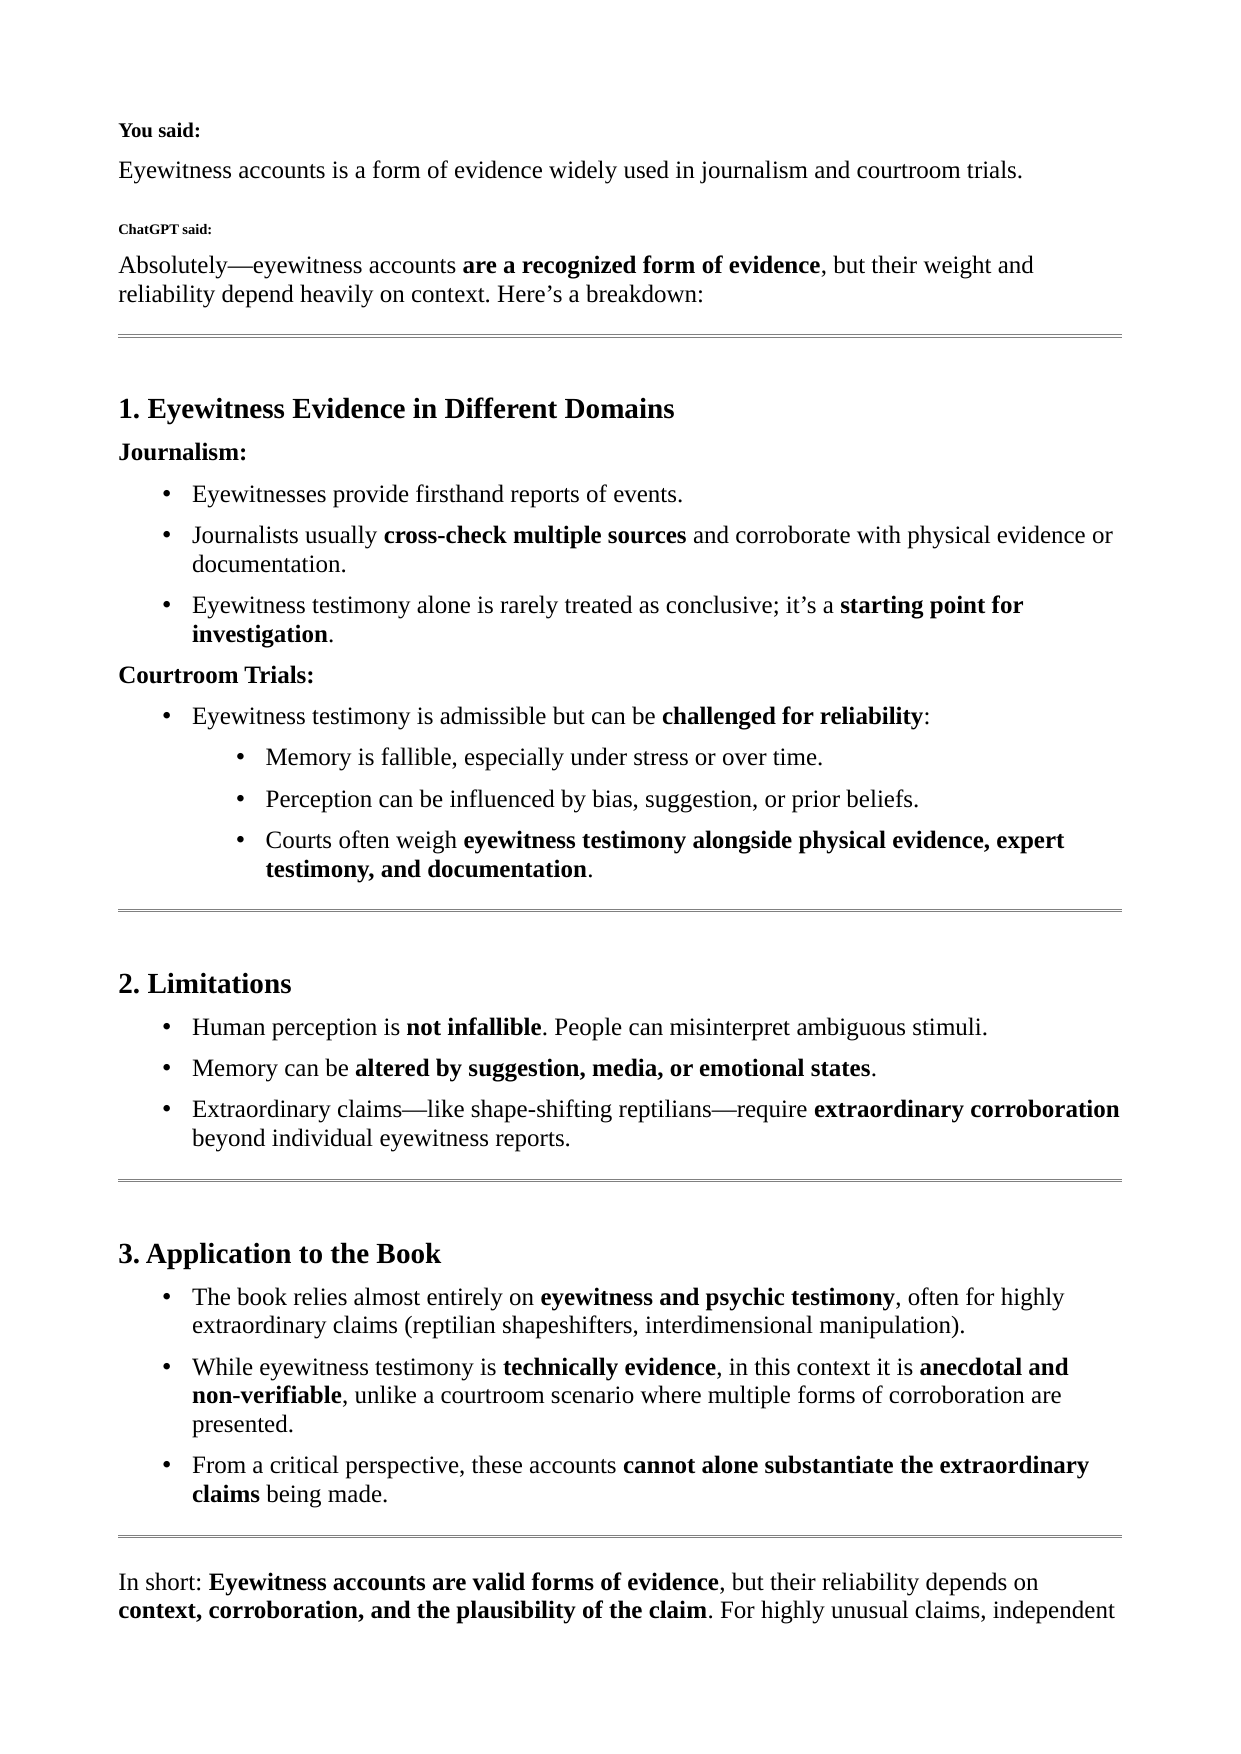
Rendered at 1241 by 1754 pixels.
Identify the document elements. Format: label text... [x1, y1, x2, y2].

list Perception can be influenced by bias, suggestion, or prior beliefs. [236, 784, 1122, 812]
subtitle 3. Application to the Book [118, 1236, 1122, 1269]
subtitle 1. Eyewitness Evidence in Different Domains [118, 391, 1122, 425]
list From a critical perspective, these accounts cannot alone substantiate the extraordinary claims being made. [162, 1451, 1122, 1508]
list Eyewitness testimony is admissible but can be challenged for reliability: [162, 701, 1122, 730]
list Human perception is not infallible. People can misinterpret ambiguous stimuli. [162, 1012, 1122, 1041]
text Courtroom Trials: [118, 660, 1122, 689]
text Journalism: [118, 437, 1122, 466]
subtitle 2. Limitations [118, 966, 1122, 999]
list Courts often weigh eyewitness testimony alongside physical evidence, expert testimony, and documentation. [236, 825, 1122, 882]
subtitle You said: [118, 118, 1122, 142]
list Eyewitnesses provide firsthand reports of events. [162, 479, 1122, 507]
list Memory can be altered by suggestion, media, or emotional states. [162, 1053, 1122, 1082]
list Eyewitness testimony alone is rarely treated as conclusive; it’s a starting point for investigation. [162, 590, 1122, 647]
list Memory is fallible, especially under stress or over time. [236, 742, 1122, 771]
text In short: Eyewitness accounts are valid forms of evidence, but their reliability depends on context, corroboration, and the plausibility of the claim. For highly unusual claims, independent [118, 1567, 1122, 1624]
list The book relies almost entirely on eyewitness and psychic testimony, often for highly extraordinary claims (reptilian shapeshifters, interdimensional manipulation). [162, 1282, 1122, 1339]
text Eyewitness accounts is a form of evidence widely used in journalism and courtroom trials. [118, 155, 1122, 183]
list Extraordinary claims—like shape-shifting reptilians—require extraordinary corroboration beyond individual eyewitness reports. [162, 1094, 1122, 1152]
subtitle ChatGPT said: [118, 221, 1122, 238]
list While eyewitness testimony is technically evidence, in this context it is anecdotal and non-verifiable, unlike a courtroom scenario where multiple forms of corroboration are presented. [162, 1352, 1122, 1438]
list Journalists usually cross-check multiple sources and corroborate with physical evidence or documentation. [162, 520, 1122, 577]
text Absolutely—eyewitness accounts are a recognized form of evidence, but their weight and reliability depend heavily on context. Here’s a breakdown: [118, 250, 1122, 308]
